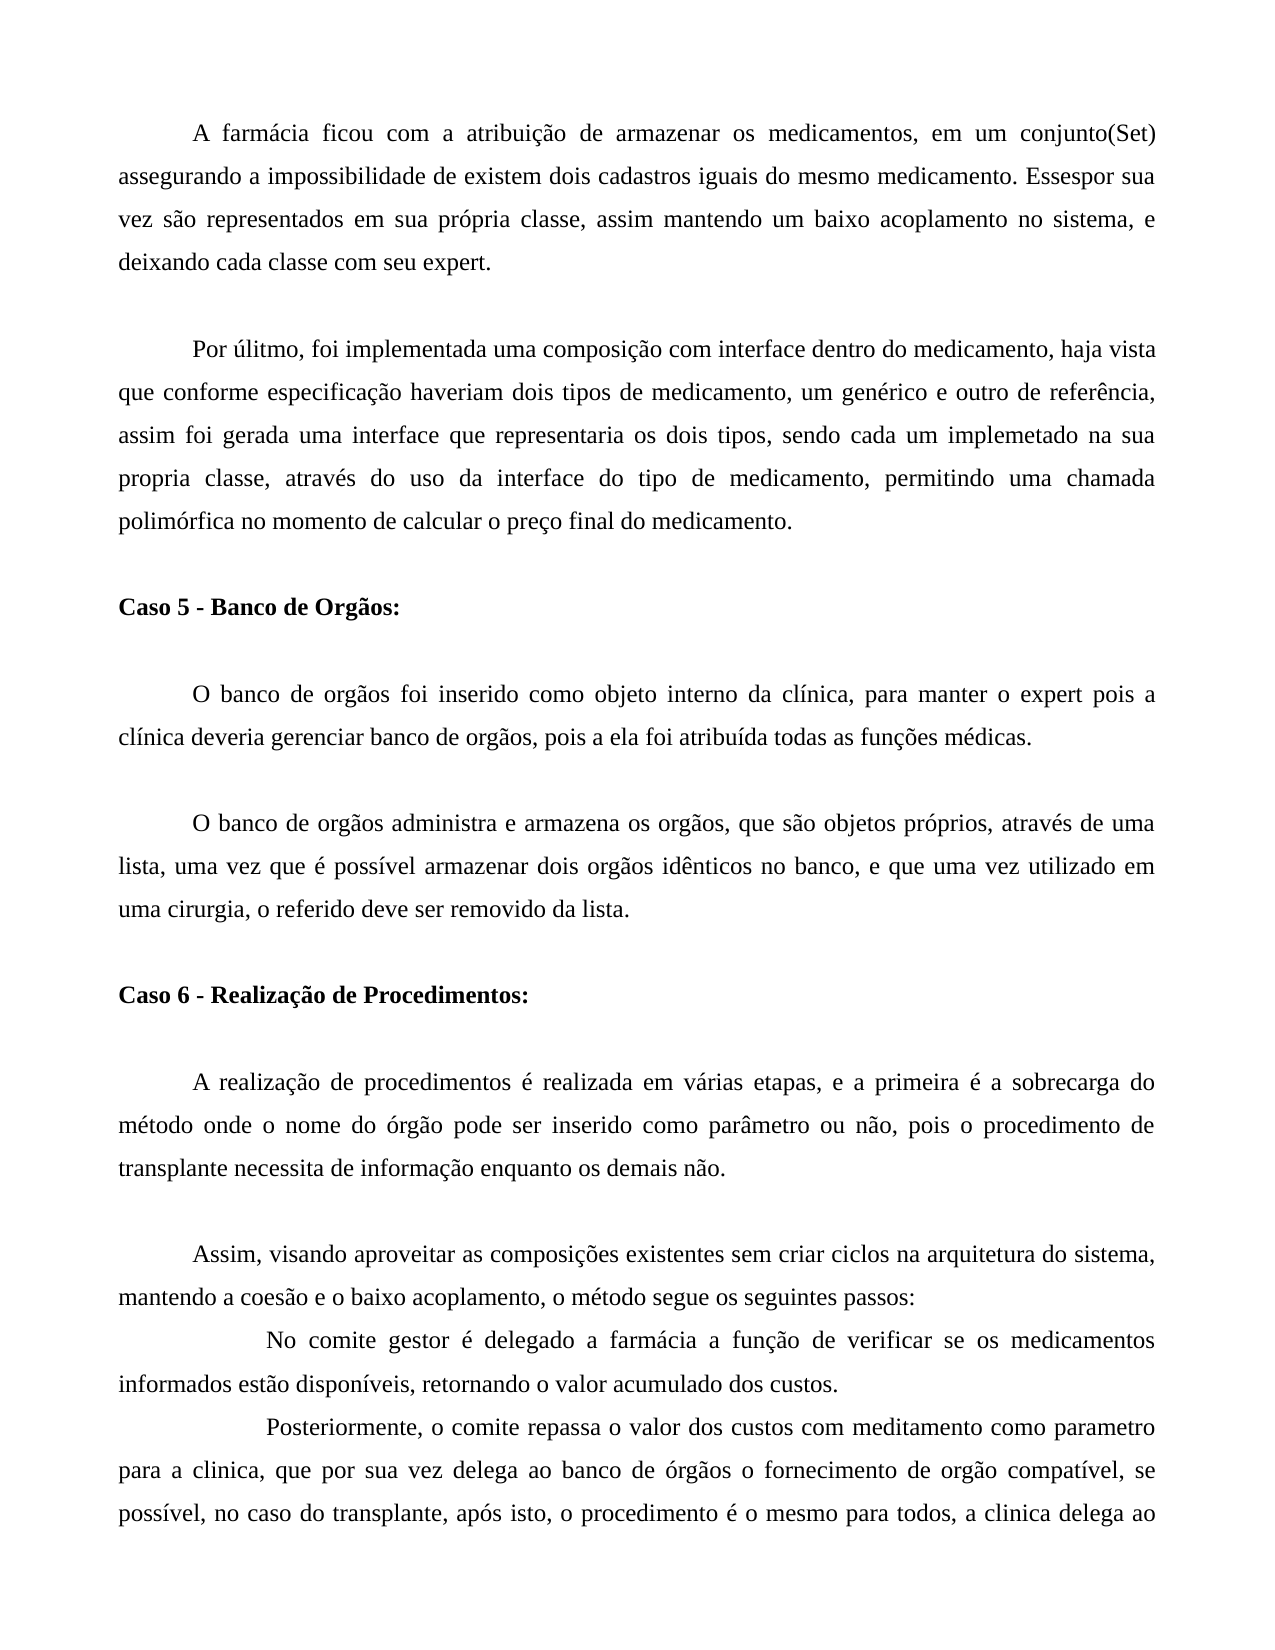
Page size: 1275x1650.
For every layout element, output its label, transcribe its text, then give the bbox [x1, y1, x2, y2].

text A farmácia ficou com a atribuição de armazenar os medicamentos, em um conjunto(Set) assegurando a impossibilidade de existem dois cadastros iguais do mesmo medicamento. Essespor sua vez são representados em sua própria classe, assim mantendo um baixo acoplamento no sistema, e deixando cada classe com seu expert. [118, 118, 1157, 276]
text Assim, visando aproveitar as composições existentes sem criar ciclos na arquitetura do sistema, mantendo a coesão e o baixo acoplamento, o método segue os seguintes passos: [118, 1239, 1157, 1311]
text O banco de orgãos foi inserido como objeto interno da clínica, para manter o expert pois a clínica deveria gerenciar banco de orgãos, pois a ela foi atribuída todas as funções médicas. [118, 679, 1157, 751]
text A realização de procedimentos é realizada em várias etapas, e a primeira é a sobrecarga do método onde o nome do órgão pode ser inserido como parâmetro ou não, pois o procedimento de transplante necessita de informação enquanto os demais não. [118, 1067, 1157, 1182]
text No comite gestor é delegado a farmácia a função de verificar se os medicamentos informados estão disponíveis, retornando o valor acumulado dos custos. [118, 1326, 1157, 1397]
text O banco de orgãos administra e armazena os orgãos, que são objetos próprios, através de uma lista, uma vez que é possível armazenar dois orgãos idênticos no banco, e que uma vez utilizado em uma cirurgia, o referido deve ser removido da lista. [118, 808, 1157, 923]
text Caso 5 - Banco de Orgãos: [118, 592, 1157, 621]
text Posteriormente, o comite repassa o valor dos custos com meditamento como parametro para a clinica, que por sua vez delega ao banco de órgãos o fornecimento de orgão compatível, se possível, no caso do transplante, após isto, o procedimento é o mesmo para todos, a clinica delega ao [118, 1412, 1157, 1527]
text Por úlitmo, foi implementada uma composição com interface dentro do medicamento, haja vista que conforme especificação haveriam dois tipos de medicamento, um genérico e outro de referência, assim foi gerada uma interface que representaria os dois tipos, sendo cada um implemetado na sua propria classe, através do uso da interface do tipo de medicamento, permitindo uma chamada polimórfica no momento de calcular o preço final do medicamento. [118, 334, 1157, 535]
text Caso 6 - Realização de Procedimentos: [118, 981, 1157, 1009]
